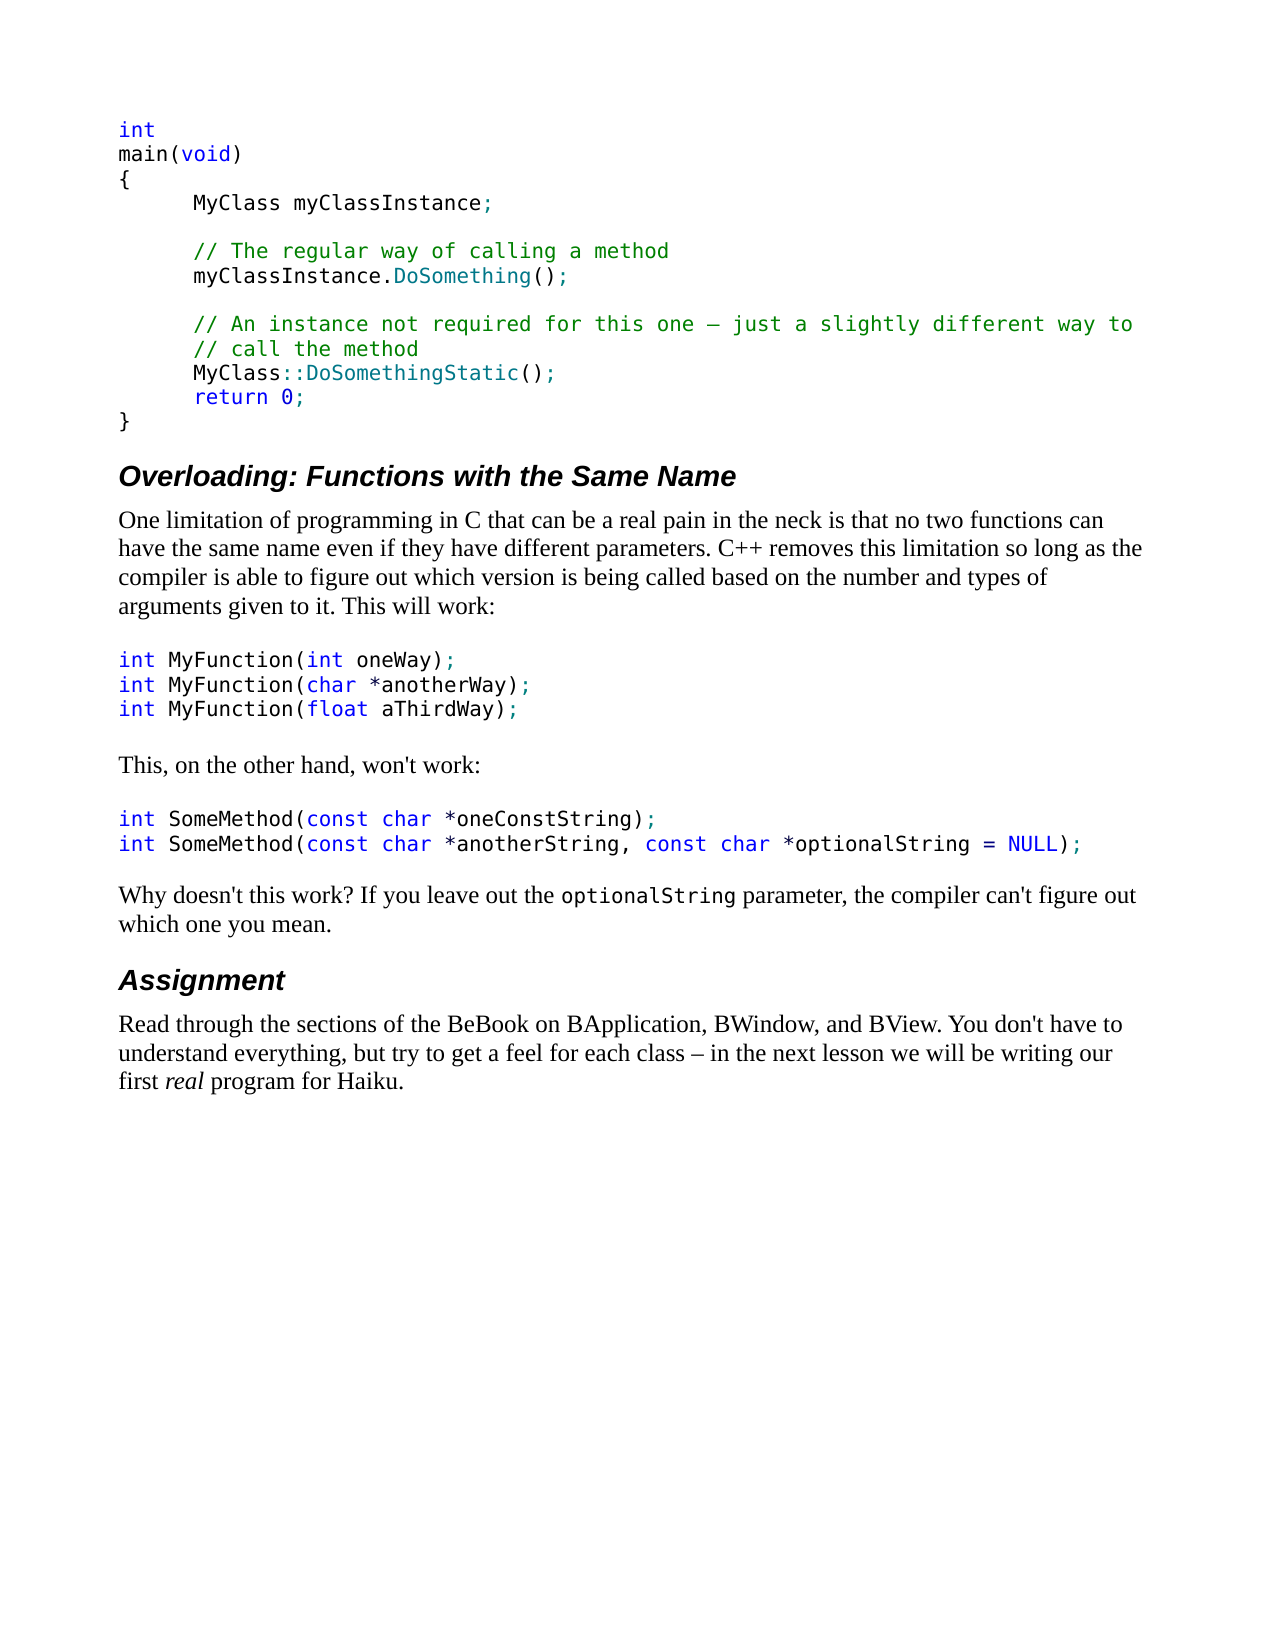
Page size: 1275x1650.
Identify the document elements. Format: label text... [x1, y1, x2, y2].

subtitle Assignment [118, 963, 1157, 996]
text // An instance not required for this one – just a slightly different way to [118, 312, 1157, 337]
text int MyFunction(int oneWay); [118, 648, 1157, 673]
text This, on the other hand, won't work: [118, 750, 1157, 779]
text Why doesn't this work? If you leave out the optionalString parameter, the compiler can't figure out which one you mean. [118, 880, 1157, 938]
text // The regular way of calling a method [118, 239, 1157, 264]
text main(void) { [118, 142, 1157, 191]
text MyClass::DoSomethingStatic(); [118, 361, 1157, 385]
text int MyFunction(float aThirdWay); [118, 697, 1157, 721]
text int MyFunction(char *anotherWay); [118, 673, 1157, 697]
subtitle Overloading: Functions with the Same Name [118, 459, 1157, 492]
text MyClass myClassInstance; [118, 191, 1157, 215]
text myClassInstance.DoSomething(); [118, 264, 1157, 288]
text int SomeMethod(const char *anotherString, const char *optionalString = NULL); [118, 832, 1157, 856]
text One limitation of programming in C that can be a real pain in the neck is that no two functions can have the same name even if they have different parameters. C++ removes this limitation so long as the compiler is able to figure out which version is being called based on the number and types of arguments given to it. This will work: [118, 505, 1157, 620]
text int [118, 118, 1157, 142]
text // call the method [118, 337, 1157, 361]
text int SomeMethod(const char *oneConstString); [118, 807, 1157, 832]
text return 0; } [118, 385, 1157, 434]
text Read through the sections of the BeBook on BApplication, BWindow, and BView. You don't have to understand everything, but try to get a feel for each class – in the next lesson we will be writing our first real program for Haiku. [118, 1009, 1157, 1095]
